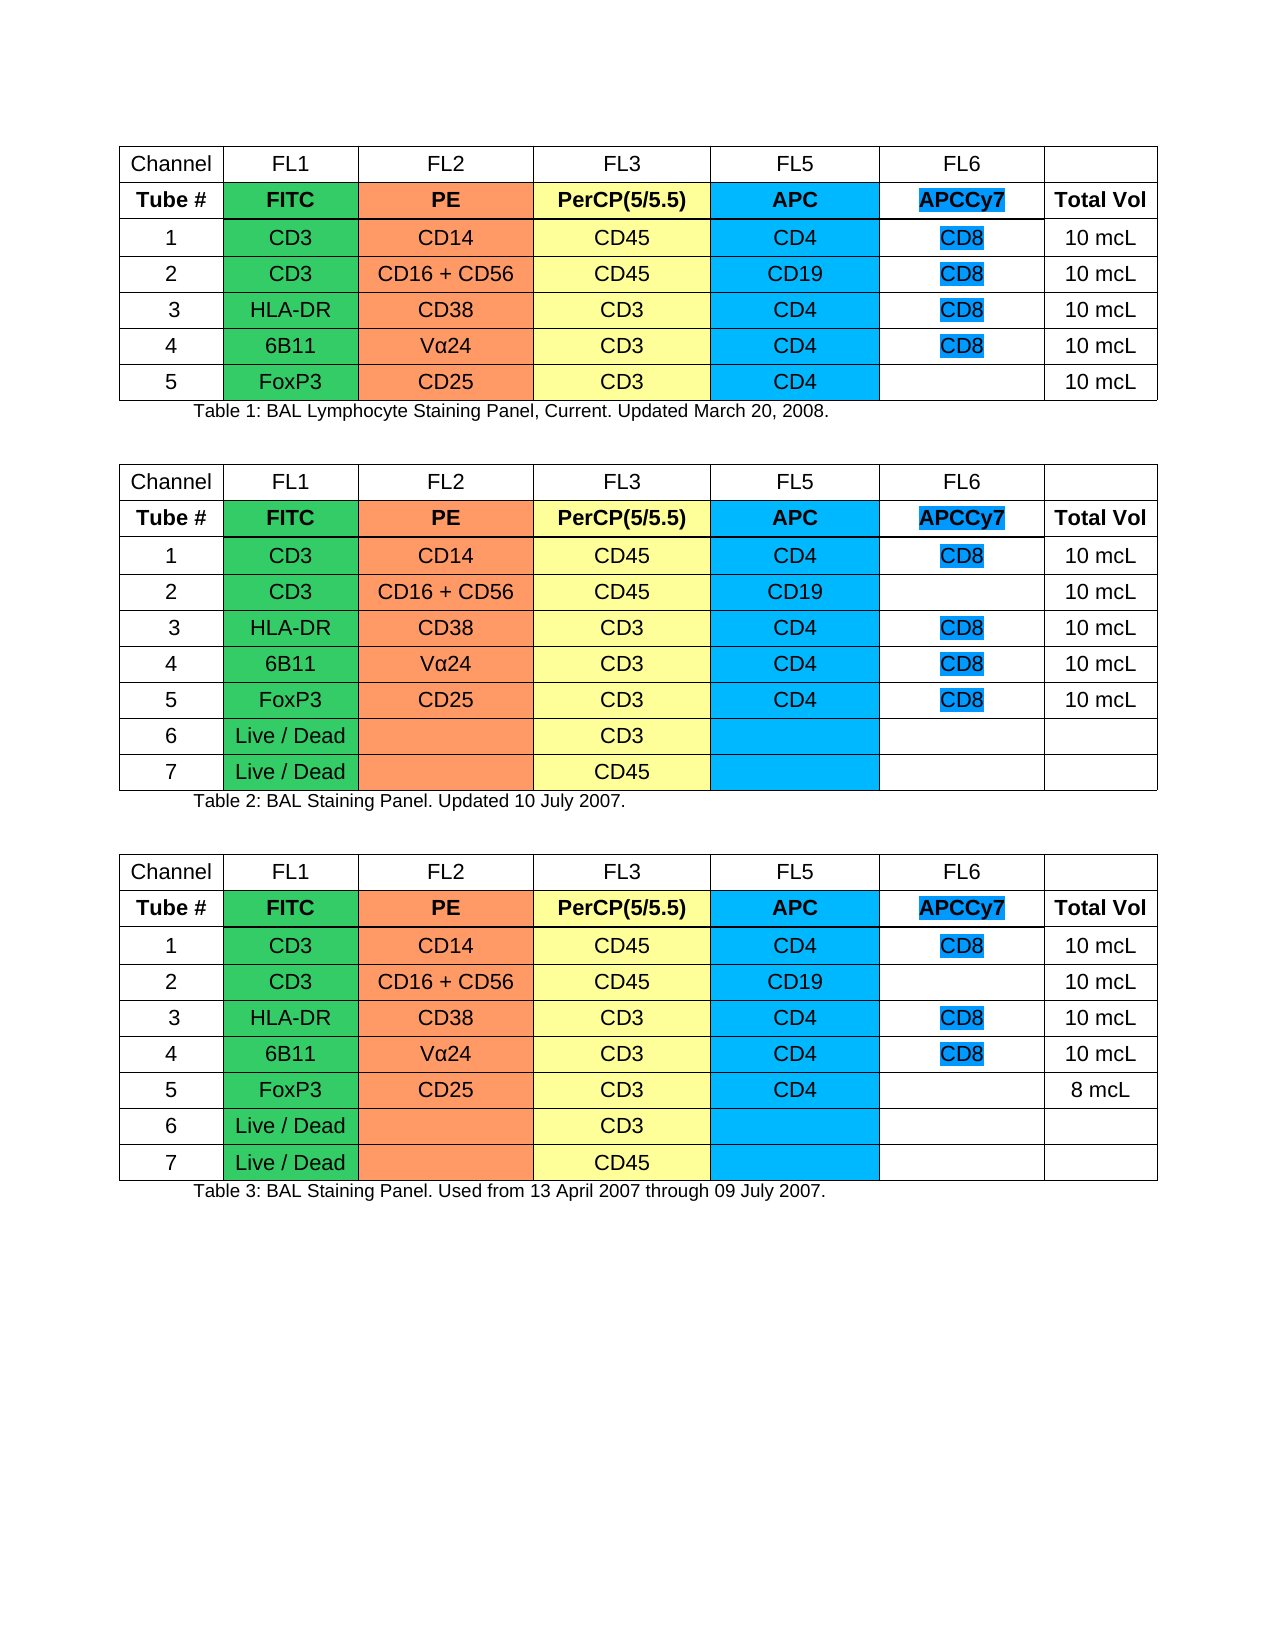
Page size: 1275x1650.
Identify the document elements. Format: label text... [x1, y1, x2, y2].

table_cell 4 [120, 1037, 223, 1072]
table_cell CD3 [224, 538, 358, 574]
table_cell CD38 [359, 1001, 533, 1036]
table_cell CD4 [711, 1037, 879, 1072]
table_header FL1 [224, 465, 358, 500]
table_cell Tube # [120, 183, 223, 218]
table_cell [711, 1145, 879, 1180]
table_header Channel [120, 147, 223, 182]
table_cell Live / Dead [224, 1145, 358, 1180]
table_cell FITC [224, 501, 358, 536]
table_cell CD3 [534, 1109, 710, 1144]
table_cell [880, 965, 1044, 1000]
table_header Channel [120, 465, 223, 500]
table_cell CD3 [224, 220, 358, 256]
table_cell HLA-DR [224, 293, 358, 328]
table_cell CD19 [711, 575, 879, 610]
table_cell [880, 575, 1044, 610]
table_cell 4 [120, 647, 223, 682]
table_header FL6 [880, 465, 1044, 500]
text Table 1: BAL Lymphocyte Staining Panel, Current. Updated March 20, 2008. [193, 401, 1157, 421]
table_cell [880, 1109, 1044, 1144]
table_cell CD8 [880, 928, 1044, 964]
table_cell CD14 [359, 538, 533, 574]
table_cell 7 [120, 1145, 223, 1180]
table_cell 2 [120, 257, 223, 292]
table_cell CD25 [359, 365, 533, 400]
table_cell 6 [120, 1109, 223, 1144]
table_cell Total Vol [1045, 891, 1157, 926]
table_header FL3 [534, 465, 710, 500]
table_header [1045, 465, 1157, 500]
table_cell PerCP(5/5.5) [534, 183, 710, 218]
table_cell 10 mcL [1045, 683, 1157, 718]
table_header FL5 [711, 855, 879, 890]
table_cell [1045, 719, 1157, 754]
table_cell FoxP3 [224, 683, 358, 718]
table_cell CD45 [534, 1145, 710, 1180]
table_cell PE [359, 501, 533, 536]
table_cell 10 mcL [1045, 965, 1157, 1000]
table_cell 10 mcL [1045, 219, 1157, 256]
table_cell 8 mcL [1045, 1073, 1157, 1108]
table_cell CD8 [880, 1001, 1044, 1036]
table_header FL6 [880, 147, 1044, 182]
table_cell CD3 [224, 257, 358, 292]
table_cell CD8 [880, 329, 1044, 364]
table_cell CD8 [880, 293, 1044, 328]
table_cell PE [359, 891, 533, 926]
table_cell CD4 [711, 928, 879, 964]
table_header FL2 [359, 147, 533, 182]
table_cell CD8 [880, 611, 1044, 646]
table_cell CD4 [711, 683, 879, 718]
table_cell CD3 [534, 683, 710, 718]
table_cell CD4 [711, 611, 879, 646]
table_header [1045, 855, 1157, 890]
table_cell 10 mcL [1045, 575, 1157, 610]
table_cell Live / Dead [224, 719, 358, 754]
table_header FL1 [224, 855, 358, 890]
table_cell [1045, 1145, 1157, 1180]
table_cell 10 mcL [1045, 365, 1157, 400]
table_cell HLA-DR [224, 611, 358, 646]
table_cell CD4 [711, 538, 879, 574]
table_cell [1045, 1109, 1157, 1144]
table_header FL2 [359, 855, 533, 890]
table_cell CD19 [711, 257, 879, 292]
table_cell 10 mcL [1045, 293, 1157, 328]
table_cell CD8 [880, 538, 1044, 574]
table_cell Tube # [120, 501, 223, 536]
table_cell FITC [224, 891, 358, 926]
table_cell 5 [120, 1073, 223, 1108]
table_cell 4 [120, 329, 223, 364]
table_cell CD45 [534, 755, 710, 790]
table_cell CD8 [880, 1037, 1044, 1072]
table_cell FoxP3 [224, 365, 358, 400]
table_cell PE [359, 183, 533, 218]
table_cell [711, 1109, 879, 1144]
table_header FL5 [711, 147, 879, 182]
table_cell [359, 719, 533, 754]
table_cell 6B11 [224, 329, 358, 364]
table_cell CD4 [711, 365, 879, 400]
table_cell CD25 [359, 1073, 533, 1108]
table_cell CD4 [711, 1001, 879, 1036]
table_cell 5 [120, 683, 223, 718]
table_cell CD3 [224, 928, 358, 964]
table_cell 7 [120, 755, 223, 790]
table_header FL6 [880, 855, 1044, 890]
table_cell CD8 [880, 647, 1044, 682]
table_cell [359, 755, 533, 790]
table_cell [880, 719, 1044, 754]
text Table 3: BAL Staining Panel. Used from 13 April 2007 through 09 July 2007. [193, 1181, 1157, 1201]
table_cell [880, 755, 1044, 790]
table_cell CD3 [534, 647, 710, 682]
table_cell CD3 [534, 365, 710, 400]
table_cell CD16 + CD56 [359, 965, 533, 1000]
table_cell 6 [120, 719, 223, 754]
table_cell [711, 719, 879, 754]
table_cell 10 mcL [1045, 611, 1157, 646]
table_cell CD8 [880, 220, 1044, 256]
table_cell [880, 1073, 1044, 1108]
table_cell [359, 1145, 533, 1180]
table_cell FoxP3 [224, 1073, 358, 1108]
table_cell CD3 [534, 1001, 710, 1036]
table_cell HLA-DR [224, 1001, 358, 1036]
table_header FL2 [359, 465, 533, 500]
table_cell CD14 [359, 928, 533, 964]
table_cell 10 mcL [1045, 647, 1157, 682]
table_cell CD38 [359, 611, 533, 646]
table_cell CD45 [534, 257, 710, 292]
table_cell 10 mcL [1045, 1001, 1157, 1036]
table_cell CD4 [711, 329, 879, 364]
table_cell CD16 + CD56 [359, 575, 533, 610]
table_cell CD45 [534, 538, 710, 574]
table_cell [359, 1109, 533, 1144]
table_cell CD45 [534, 575, 710, 610]
table_cell CD4 [711, 220, 879, 256]
table_cell 2 [120, 575, 223, 610]
table_cell PerCP(5/5.5) [534, 891, 710, 926]
table_cell 3 [120, 1001, 223, 1036]
table_cell FITC [224, 183, 358, 218]
table_cell Vα24 [359, 647, 533, 682]
table_cell APCCy7 [880, 891, 1044, 926]
table_cell CD8 [880, 257, 1044, 292]
table_cell CD45 [534, 965, 710, 1000]
table_cell [880, 1145, 1044, 1180]
table_cell Vα24 [359, 1037, 533, 1072]
table_cell CD14 [359, 220, 533, 256]
table_cell PerCP(5/5.5) [534, 501, 710, 536]
table_cell CD4 [711, 1073, 879, 1108]
table_cell CD4 [711, 293, 879, 328]
table_cell CD3 [534, 719, 710, 754]
table_cell Total Vol [1045, 501, 1157, 536]
table_cell 10 mcL [1045, 257, 1157, 292]
table_cell [711, 755, 879, 790]
table_cell 3 [120, 611, 223, 646]
table_cell CD3 [534, 329, 710, 364]
table_cell CD3 [224, 575, 358, 610]
table_cell CD4 [711, 647, 879, 682]
table_cell CD3 [534, 1073, 710, 1108]
table_cell 10 mcL [1045, 329, 1157, 364]
table_cell 10 mcL [1045, 1037, 1157, 1072]
table_cell CD16 + CD56 [359, 257, 533, 292]
text Table 2: BAL Staining Panel. Updated 10 July 2007. [193, 791, 1157, 811]
table_cell CD19 [711, 965, 879, 1000]
table_cell 5 [120, 365, 223, 400]
table_cell [880, 365, 1044, 400]
table_cell CD45 [534, 928, 710, 964]
table_cell [1045, 755, 1157, 790]
table_cell CD8 [880, 683, 1044, 718]
table_header Channel [120, 855, 223, 890]
table_cell APC [711, 183, 879, 218]
table_cell 2 [120, 965, 223, 1000]
table_cell 1 [120, 927, 223, 964]
table_cell 3 [120, 293, 223, 328]
table_cell CD45 [534, 220, 710, 256]
table_cell APC [711, 501, 879, 536]
table_cell 1 [120, 219, 223, 256]
table_cell 6B11 [224, 647, 358, 682]
table_cell 10 mcL [1045, 927, 1157, 964]
table_header FL3 [534, 147, 710, 182]
table_cell APC [711, 891, 879, 926]
table_cell CD25 [359, 683, 533, 718]
table_cell Vα24 [359, 329, 533, 364]
table_cell 6B11 [224, 1037, 358, 1072]
table_cell Live / Dead [224, 1109, 358, 1144]
table_cell CD3 [534, 293, 710, 328]
table_cell CD3 [224, 965, 358, 1000]
table_header FL3 [534, 855, 710, 890]
table_cell Live / Dead [224, 755, 358, 790]
table_cell CD3 [534, 1037, 710, 1072]
table_cell APCCy7 [880, 183, 1044, 218]
table_cell 10 mcL [1045, 537, 1157, 574]
table_cell 1 [120, 537, 223, 574]
table_header FL5 [711, 465, 879, 500]
table_cell Tube # [120, 891, 223, 926]
table_cell CD38 [359, 293, 533, 328]
table_cell APCCy7 [880, 501, 1044, 536]
table_cell Total Vol [1045, 183, 1157, 218]
table_cell CD3 [534, 611, 710, 646]
table_header FL1 [224, 147, 358, 182]
table_header [1045, 147, 1157, 182]
